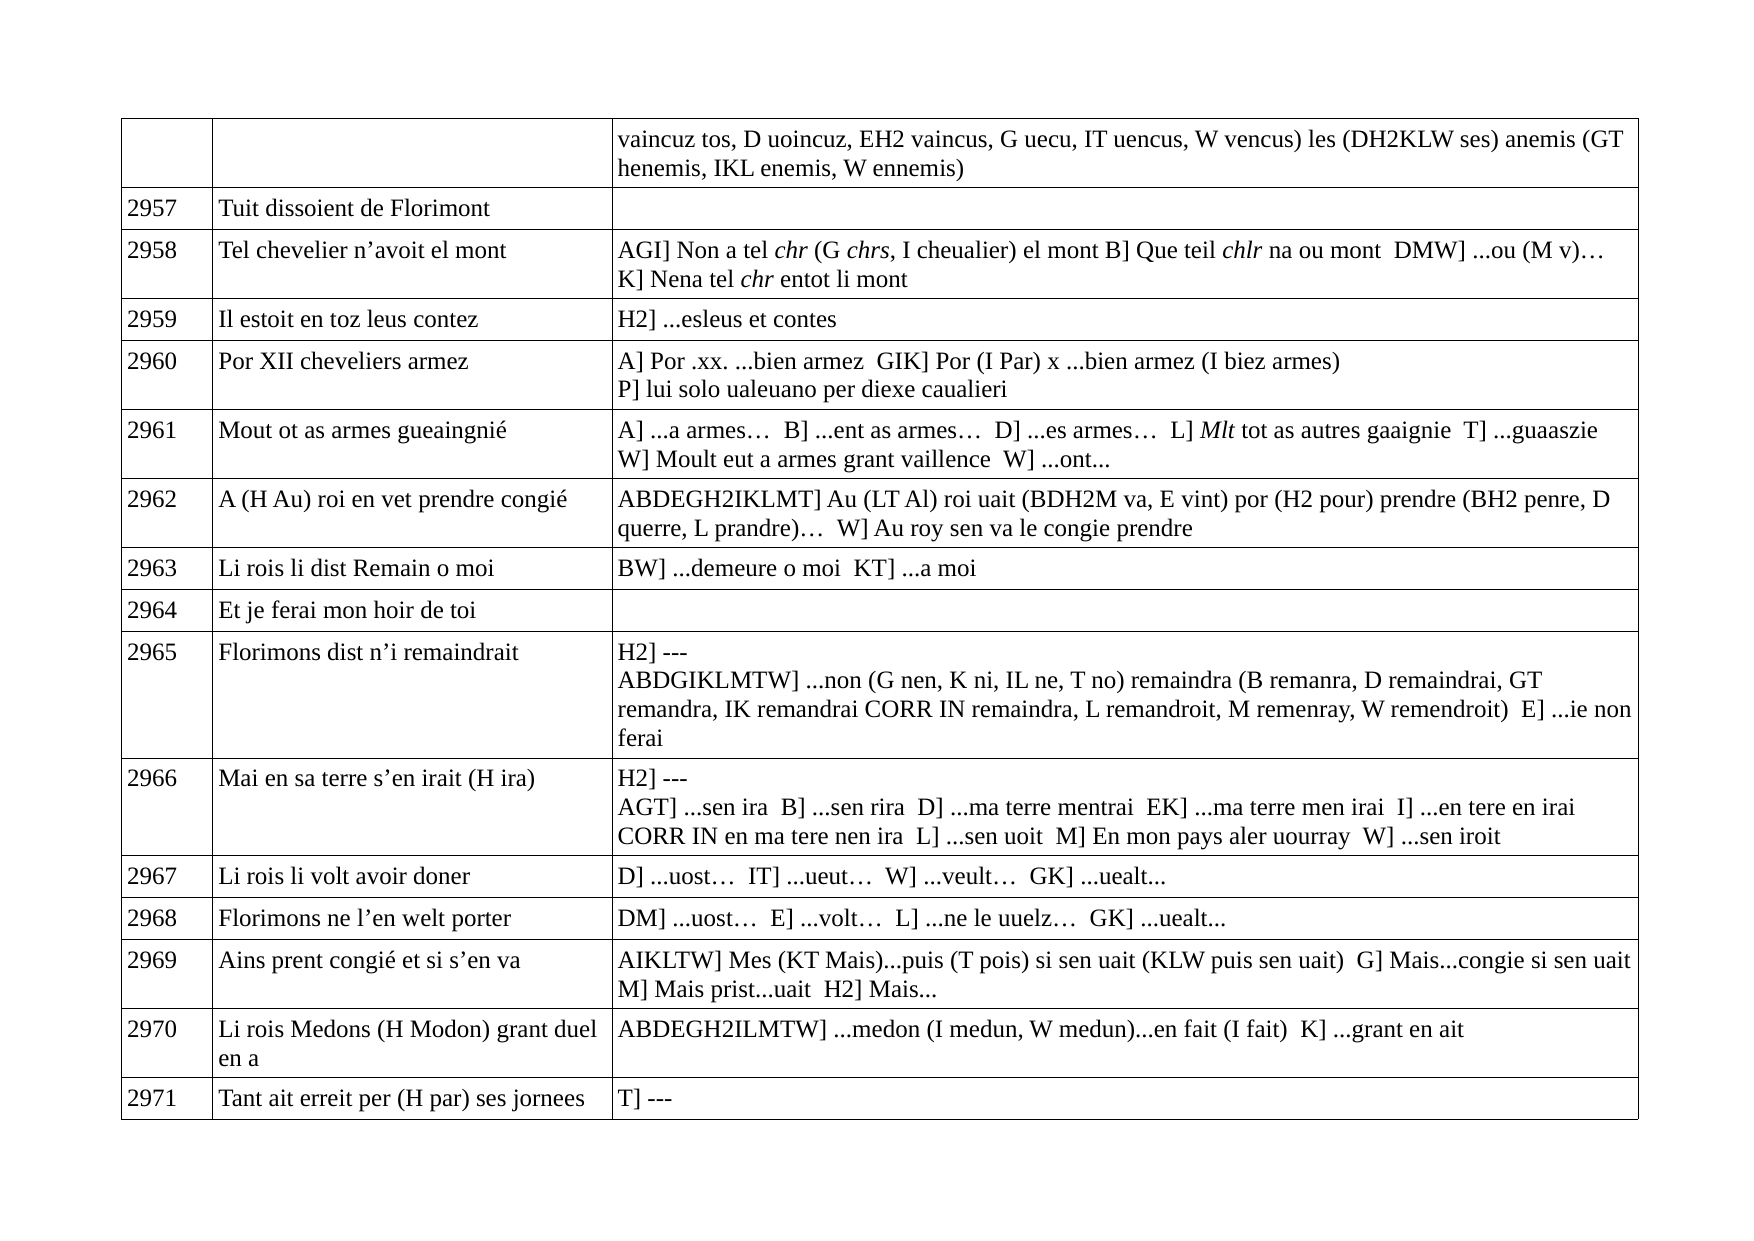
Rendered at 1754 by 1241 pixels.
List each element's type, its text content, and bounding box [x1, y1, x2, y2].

table_cell 2959 [122, 299, 212, 340]
table_cell 2969 [122, 940, 212, 1008]
table_cell 2962 [122, 479, 212, 547]
table_cell Florimons dist n’i remaindrait [213, 632, 612, 757]
table_cell T] [613, 1078, 1638, 1119]
table_cell A] Por .xx. ...bien armez GIK] Por (I Par) x ...bien armez (I biez armes) P] lui solo ualeuano per diexe caualieri [613, 341, 1638, 409]
table_cell 2960 [122, 341, 212, 409]
table_cell 2961 [122, 410, 212, 478]
table_cell ABDEGH2IKLMT] Au (LT Al) roi uait (BDH2M va, E vint) por (H2 pour) prendre (BH2 penre, D querre, L prandre)… W] Au roy sen va le congie prendre [613, 479, 1638, 547]
table_cell DM] ...uost… E] ...volt… L] ...ne le uuelz… GK] ...uealt... [613, 898, 1638, 939]
table_cell 2967 [122, 856, 212, 897]
table_cell Florimons ne l’en welt porter [213, 898, 612, 939]
table_cell Ains prent congié et si s’en va [213, 940, 612, 1008]
table_cell H2] --- ABDGIKLMTW] ...non (G nen, K ni, IL ne, T no) remaindra (B remanra, D remaindrai, GT remandra, IK remandrai CORR IN remaindra, L remandroit, M remenray, W remendroit) E] ...ie non ferai [613, 632, 1638, 757]
table_cell H2] --- AGT] ...sen ira B] ...sen rira D] ...ma terre mentrai EK] ...ma terre men irai I] ...en tere en irai CORR IN en ma tere nen ira L] ...sen uoit M] En mon pays aler uourray W] ...sen iroit [613, 759, 1638, 855]
table_cell H2] ...esleus et contes [613, 299, 1638, 340]
table_cell D] ...uost… IT] ...ueut… W] ...veult… GK] ...uealt... [613, 856, 1638, 897]
table_cell 2965 [122, 632, 212, 757]
table_cell ABDEGH2ILMTW] ...medon (I medun, W medun)...en fait (I fait) K] ...grant en ait [613, 1009, 1638, 1077]
table_cell Li rois li volt avoir doner [213, 856, 612, 897]
table_cell A (H Au) roi en vet prendre congié [213, 479, 612, 547]
table_cell BW] ...demeure o moi KT] ...a moi [613, 548, 1638, 589]
table_cell Por XII cheveliers armez [213, 341, 612, 409]
table_cell [213, 119, 612, 187]
table_cell AIKLTW] Mes (KT Mais)...puis (T pois) si sen uait (KLW puis sen uait) G] Mais...congie si sen uait M] Mais prist...uait H2] Mais... [613, 940, 1638, 1008]
table_cell Mai en sa terre s’en irait (H ira) [213, 759, 612, 855]
table_cell vaincuz tos, D uoincuz, EH2 vaincus, G uecu, IT uencus, W vencus) les (DH2KLW ses) anemis (GT henemis, IKL enemis, W ennemis) [613, 119, 1638, 187]
table_cell 2968 [122, 898, 212, 939]
table_cell Tant ait erreit per (H par) ses jornees [213, 1078, 612, 1119]
table_cell 2971 [122, 1078, 212, 1119]
table_cell 2958 [122, 230, 212, 298]
table_cell Tuit dissoient de Florimont [213, 188, 612, 229]
table_cell [122, 119, 212, 187]
table_cell 2957 [122, 188, 212, 229]
table_cell 2970 [122, 1009, 212, 1077]
table_cell Li rois li dist Remain o moi [213, 548, 612, 589]
table_cell Tel chevelier n’avoit el mont [213, 230, 612, 298]
table_cell 2964 [122, 590, 212, 631]
table_cell Li rois Medons (H Modon) grant duel en a [213, 1009, 612, 1077]
table_cell Et je ferai mon hoir de toi [213, 590, 612, 631]
table_cell 2966 [122, 759, 212, 855]
table_cell AGI] Non a tel chr (G chrs, I cheualier) el mont B] Que teil chlr na ou mont DMW] ...ou (M v)… K] Nena tel chr entot li mont [613, 230, 1638, 298]
table_cell [613, 590, 1638, 631]
table_cell 2963 [122, 548, 212, 589]
table_cell Il estoit en toz leus contez [213, 299, 612, 340]
table_cell [613, 188, 1638, 229]
table_cell Mout ot as armes gueaingnié [213, 410, 612, 478]
table_cell A] ...a armes… B] ...ent as armes… D] ...es armes… L] Mlt tot as autres gaaignie T] ...guaaszie W] Moult eut a armes grant vaillence W] ...ont... [613, 410, 1638, 478]
